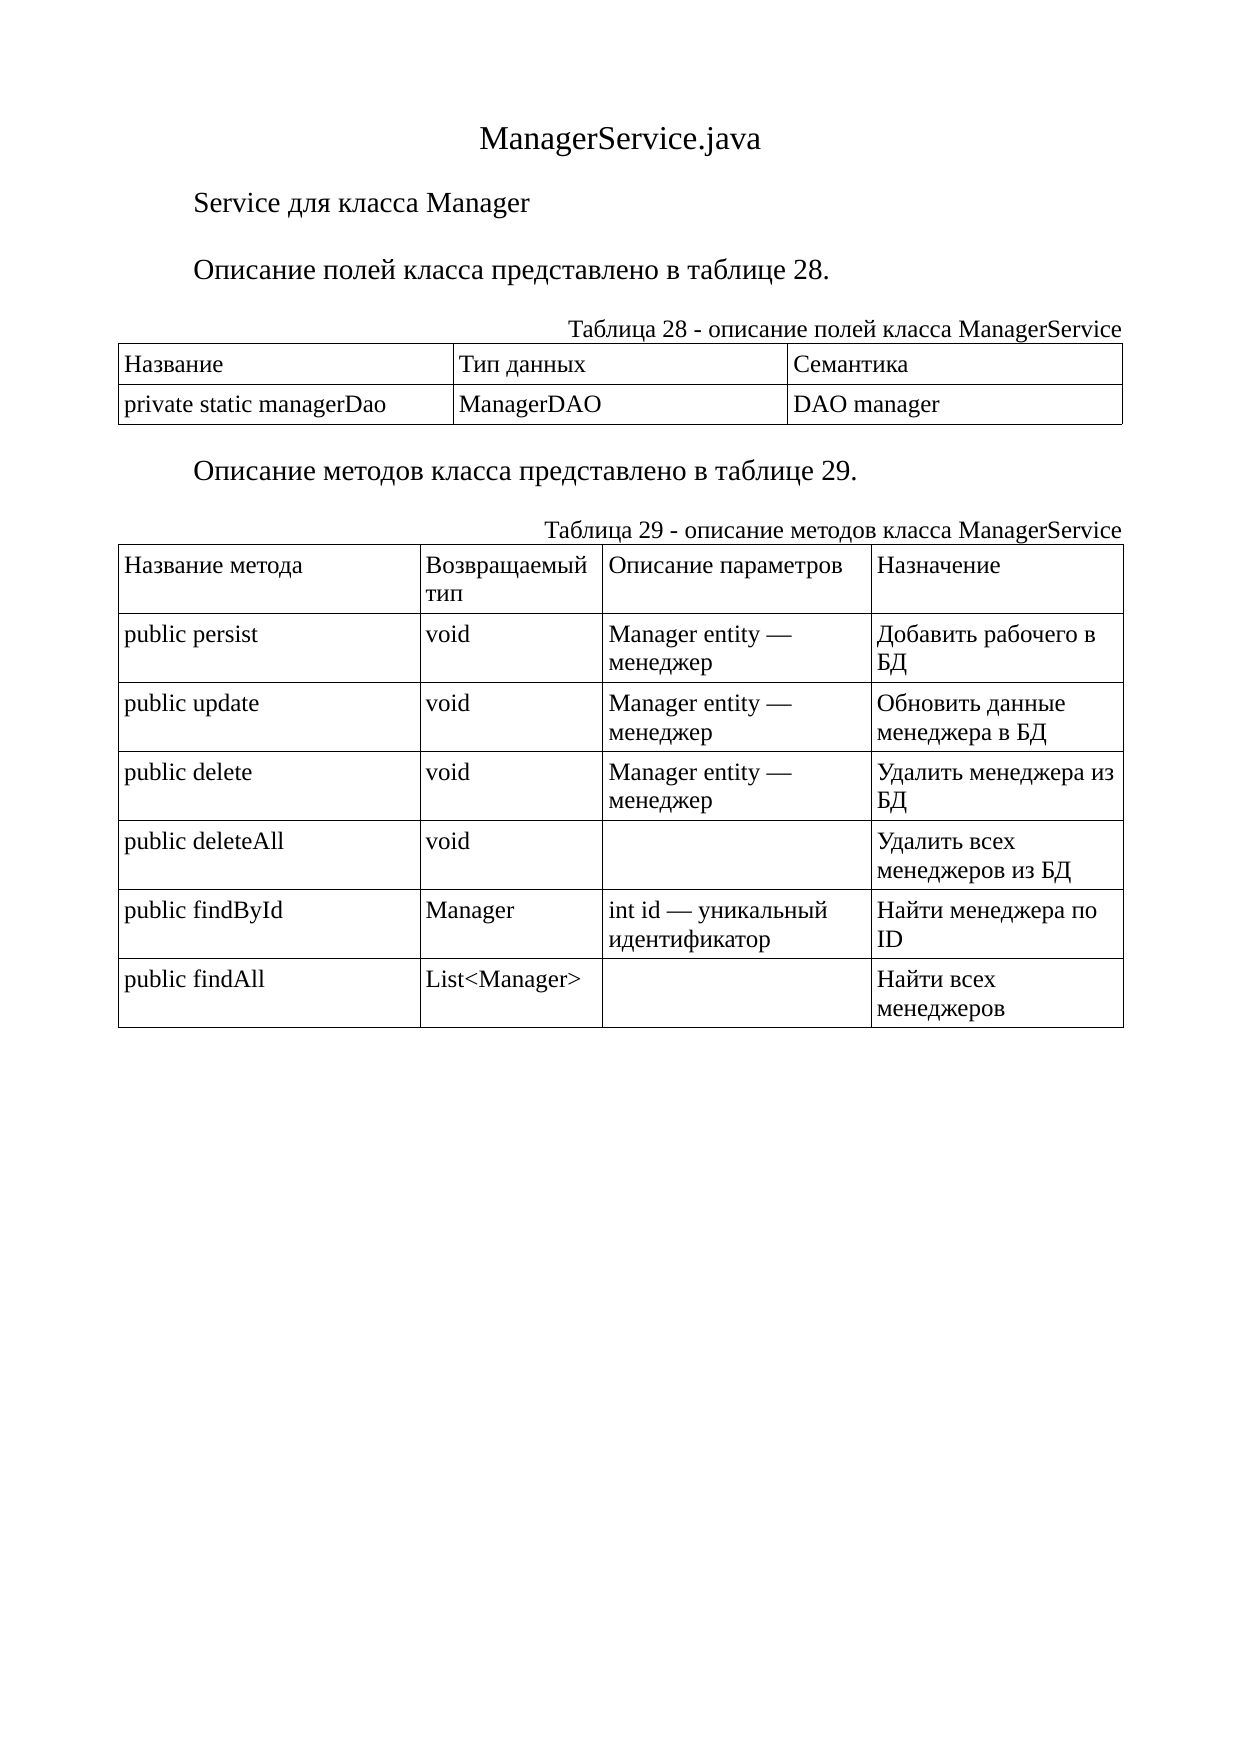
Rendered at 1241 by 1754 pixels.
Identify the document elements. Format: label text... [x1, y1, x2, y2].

table_cell Manager entity — менеджер [603, 614, 871, 682]
table_cell [603, 821, 871, 889]
table_cell int id — уникальный идентификатор [603, 890, 871, 958]
table_cell public update [119, 683, 420, 751]
table_cell Manager entity — менеджер [603, 752, 871, 820]
table_cell Добавить рабочего в БД [872, 614, 1123, 682]
table_cell Найти менеджера по ID [872, 890, 1123, 958]
text Таблица 29 - описание методов класса ManagerService [118, 515, 1122, 544]
text Service для класса Manager [118, 185, 1122, 219]
table_header Тип данных [454, 344, 787, 384]
table_cell void [421, 614, 602, 682]
table_header Возвращаемый тип [421, 545, 602, 613]
table_cell public delete [119, 752, 420, 820]
table_cell Manager entity — менеджер [603, 683, 871, 751]
text Описание полей класса представлено в таблице 28. [118, 252, 1122, 286]
table_header Назначение [872, 545, 1123, 613]
table_cell public persist [119, 614, 420, 682]
table_cell Обновить данные менеджера в БД [872, 683, 1123, 751]
table_cell void [421, 752, 602, 820]
table_cell Найти всех менеджеров [872, 959, 1123, 1027]
text ManagerService.java [118, 118, 1122, 156]
table_cell public deleteAll [119, 821, 420, 889]
table_cell List<Manager> [421, 959, 602, 1027]
table_cell [603, 959, 871, 1027]
table_cell Удалить менеджера из БД [872, 752, 1123, 820]
table_header Семантика [788, 344, 1122, 384]
text Таблица 28 - описание полей класса ManagerService [118, 314, 1122, 343]
table_header Название метода [119, 545, 420, 613]
table_cell private static managerDao [119, 385, 453, 424]
table_header Описание параметров [603, 545, 871, 613]
table_cell void [421, 683, 602, 751]
table_cell Manager [421, 890, 602, 958]
table_cell ManagerDAO [454, 385, 787, 424]
table_cell void [421, 821, 602, 889]
table_cell DAO manager [788, 385, 1122, 424]
table_header Название [119, 344, 453, 384]
table_cell public findById [119, 890, 420, 958]
table_cell Удалить всех менеджеров из БД [872, 821, 1123, 889]
text Описание методов класса представлено в таблице 29. [118, 453, 1122, 486]
table_cell public findAll [119, 959, 420, 1027]
